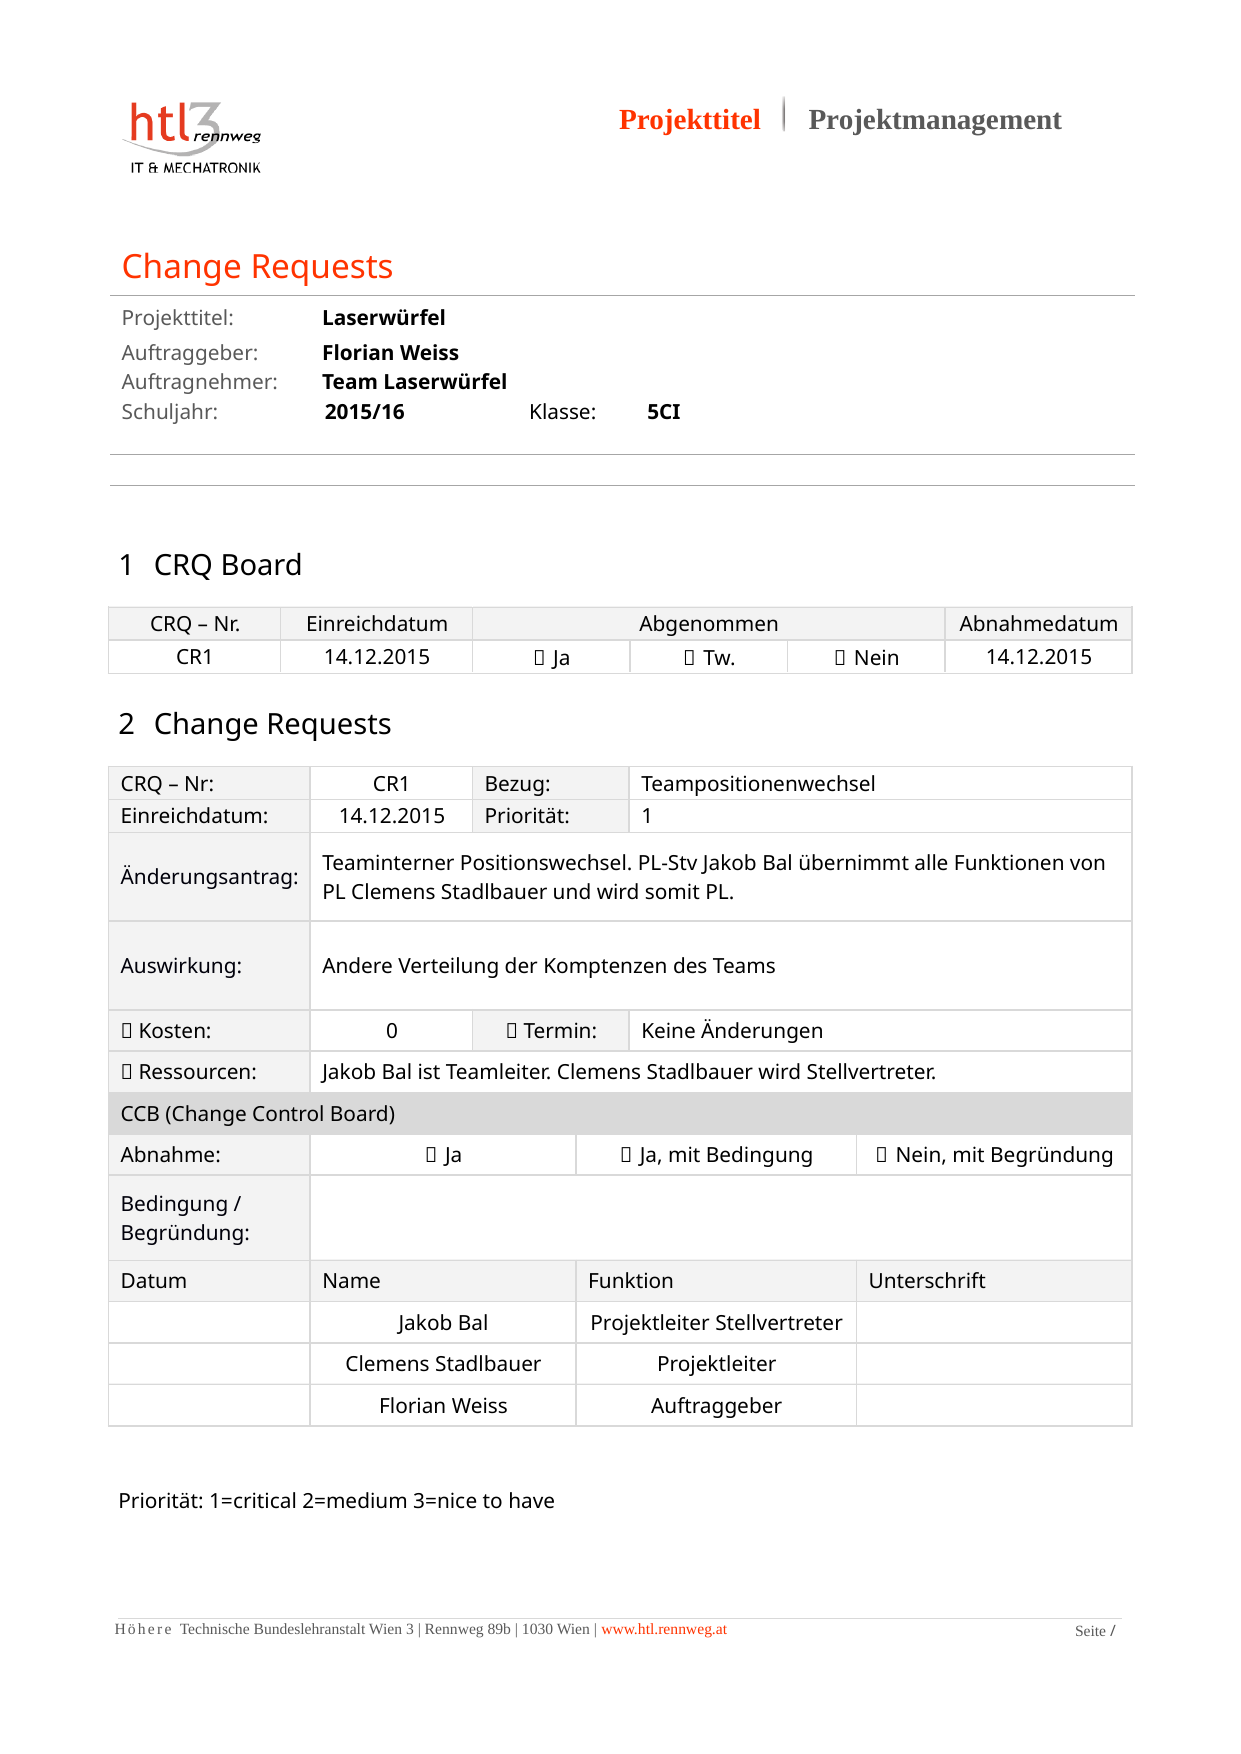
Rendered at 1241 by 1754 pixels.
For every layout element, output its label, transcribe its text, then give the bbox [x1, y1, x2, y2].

table_header CRQ – Nr. [109, 608, 280, 639]
table_cell Projekttitel: [110, 296, 311, 336]
table_cell  Tw. [631, 641, 787, 672]
table_cell Name [311, 1261, 575, 1301]
subtitle CRQ Board [118, 552, 1122, 581]
table_cell [857, 1385, 1131, 1425]
table_cell Änderungsantrag: [109, 833, 309, 920]
table_header CR1 [311, 767, 472, 799]
table_cell Teaminterner Positionswechsel. PL-Stv Jakob Bal übernimmt alle Funktionen von PL Clemens Stadlbauer und wird somit PL. [311, 833, 1131, 920]
table_cell Projektleiter Stellvertreter [577, 1302, 856, 1342]
table_cell  Nein, mit Begründung [857, 1135, 1131, 1174]
table_cell Projektleiter [577, 1344, 856, 1383]
table_cell 14.12.2015 [311, 800, 472, 832]
table_cell 2015/16 [313, 396, 518, 425]
table_cell  Ressourcen: [109, 1052, 309, 1092]
table_cell [311, 1176, 1131, 1259]
table_cell CR1 [109, 641, 280, 672]
table_cell  Termin: [473, 1011, 628, 1050]
table_cell [857, 1302, 1131, 1342]
table_cell Auswirkung: [109, 922, 309, 1009]
table_cell Florian Weiss [311, 1385, 575, 1425]
table_cell 5CI [636, 396, 945, 425]
text Priorität: 1=critical 2=medium 3=nice to have [118, 1485, 1122, 1514]
table_cell Klasse: [518, 396, 636, 425]
table_cell Bedingung / Begründung: [109, 1176, 309, 1259]
table_header [842, 236, 1135, 295]
table_cell Clemens Stadlbauer [311, 1344, 575, 1383]
table_cell  Ja [311, 1135, 575, 1174]
table_cell 1 [630, 800, 1131, 832]
table_header Bezug: [473, 767, 628, 799]
table_cell Auftraggeber [577, 1385, 856, 1425]
table_cell  Nein [788, 641, 944, 672]
table_cell [109, 1344, 309, 1383]
table_cell Priorität: [473, 800, 628, 832]
table_cell Andere Verteilung der Komptenzen des Teams [311, 922, 1131, 1009]
table_header Abgenommen [473, 608, 944, 639]
table_cell [857, 1344, 1131, 1383]
table_cell Datum [109, 1261, 309, 1301]
table_header CRQ – Nr: [109, 767, 309, 799]
table_cell Florian Weiss [311, 336, 1135, 366]
table_cell [110, 425, 1135, 454]
table_cell  Ja [473, 641, 629, 672]
table_cell Team Laserwürfel [311, 366, 1135, 396]
table_cell Funktion [577, 1261, 856, 1301]
table_cell Abnahme: [109, 1135, 309, 1174]
table_header Einreichdatum [281, 608, 472, 639]
table_cell Laserwürfel [311, 296, 1135, 336]
table_cell Auftraggeber: [110, 336, 311, 366]
table_cell [109, 1385, 309, 1425]
table_cell Keine Änderungen [630, 1011, 1131, 1050]
table_cell Schuljahr: [110, 396, 313, 425]
subtitle Change Requests [118, 711, 1122, 741]
table_cell [945, 396, 1135, 425]
table_cell 0 [311, 1011, 472, 1050]
table_cell CCB (Change Control Board) [109, 1093, 1131, 1133]
table_cell  Ja, mit Bedingung [577, 1135, 856, 1174]
table_header Abnahmedatum [946, 608, 1131, 639]
table_cell  Kosten: [109, 1011, 309, 1050]
table_cell Jakob Bal ist Teamleiter. Clemens Stadlbauer wird Stellvertreter. [311, 1052, 1131, 1092]
table_cell Einreichdatum: [109, 800, 309, 832]
table_cell [110, 455, 1135, 484]
table_cell Jakob Bal [311, 1302, 575, 1342]
table_header Teampositionenwechsel [630, 767, 1131, 799]
table_cell Unterschrift [857, 1261, 1131, 1301]
table_cell 14.12.2015 [281, 641, 472, 672]
table_header Change Requests [110, 236, 842, 295]
table_cell [109, 1302, 309, 1342]
table_cell 14.12.2015 [946, 641, 1131, 672]
table_cell Auftragnehmer: [110, 366, 311, 396]
